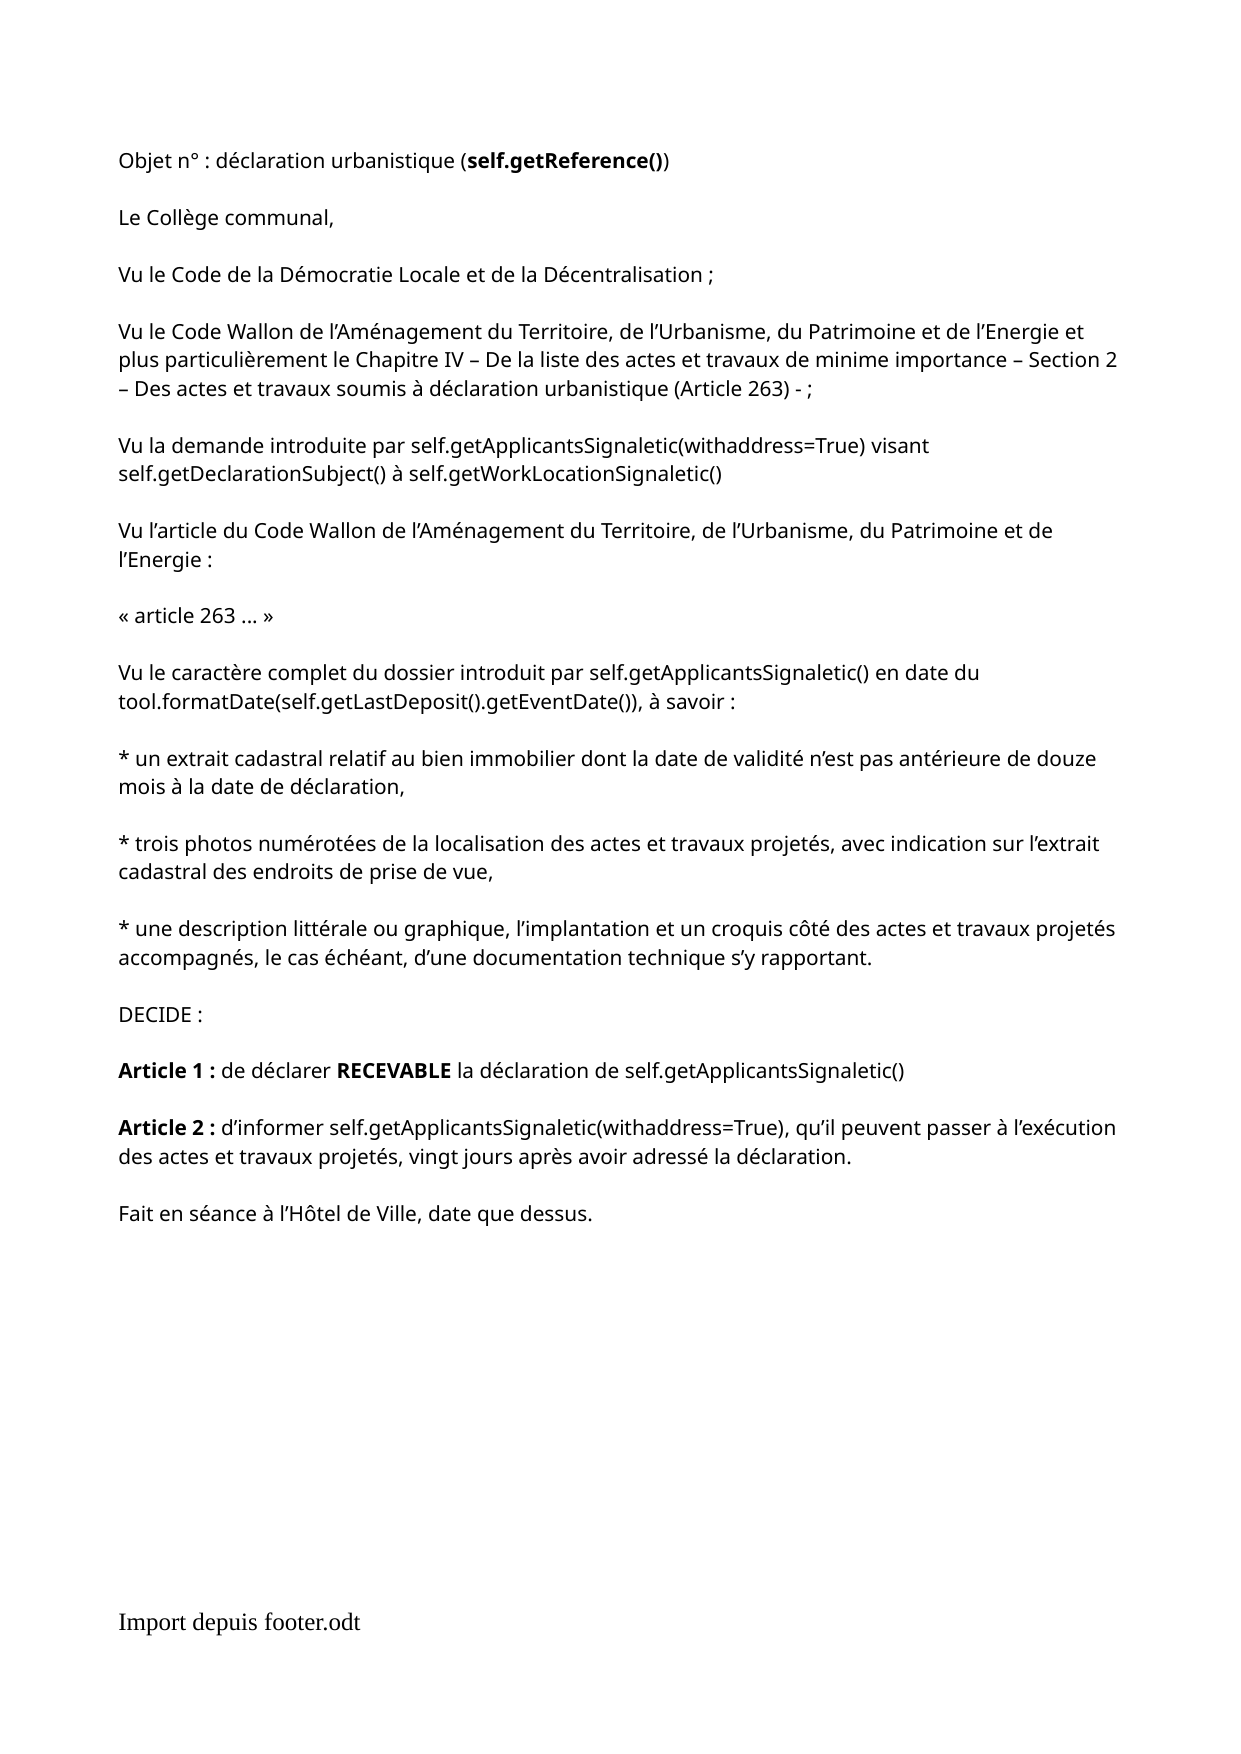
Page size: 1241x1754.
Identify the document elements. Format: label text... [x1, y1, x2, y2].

text * une description littérale ou graphique, l’implantation et un croquis côté des actes et travaux projetés accompagnés, le cas échéant, d’une documentation technique s’y rapportant. [118, 914, 1122, 971]
text * trois photos numérotées de la localisation des actes et travaux projetés, avec indication sur l’extrait cadastral des endroits de prise de vue, [118, 829, 1122, 886]
text Article 2 : d’informer self.getApplicantsSignaletic(withaddress=True), qu’il peuvent passer à l’exécution des actes et travaux projetés, vingt jours après avoir adressé la déclaration. [118, 1113, 1122, 1170]
text DECIDE : [118, 1000, 1122, 1028]
text Article 1 : de déclarer RECEVABLE la déclaration de self.getApplicantsSignaletic() [118, 1057, 1122, 1085]
text Vu la demande introduite par self.getApplicantsSignaletic(withaddress=True) visant self.getDeclarationSubject() à self.getWorkLocationSignaletic() [118, 431, 1122, 488]
text Objet n° : déclaration urbanistique (self.getReference()) [118, 147, 1122, 175]
text Le Collège communal, [118, 203, 1122, 232]
text Vu le caractère complet du dossier introduit par self.getApplicantsSignaletic() en date du tool.formatDate(self.getLastDeposit().getEventDate()), à savoir : [118, 658, 1122, 715]
text « article 263 ... » [118, 602, 1122, 630]
text Fait en séance à l’Hôtel de Ville, date que dessus. [118, 1199, 1122, 1227]
text Vu le Code Wallon de l’Aménagement du Territoire, de l’Urbanisme, du Patrimoine et de l’Energie et plus particulièrement le Chapitre IV – De la liste des actes et travaux de minime importance – Section 2 – Des actes et travaux soumis à déclaration urbanistique (Article 263) - ; [118, 317, 1122, 402]
text * un extrait cadastral relatif au bien immobilier dont la date de validité n’est pas antérieure de douze mois à la date de déclaration, [118, 744, 1122, 801]
text Vu l’article du Code Wallon de l’Aménagement du Territoire, de l’Urbanisme, du Patrimoine et de l’Energie : [118, 516, 1122, 573]
text Vu le Code de la Démocratie Locale et de la Décentralisation ; [118, 260, 1122, 289]
